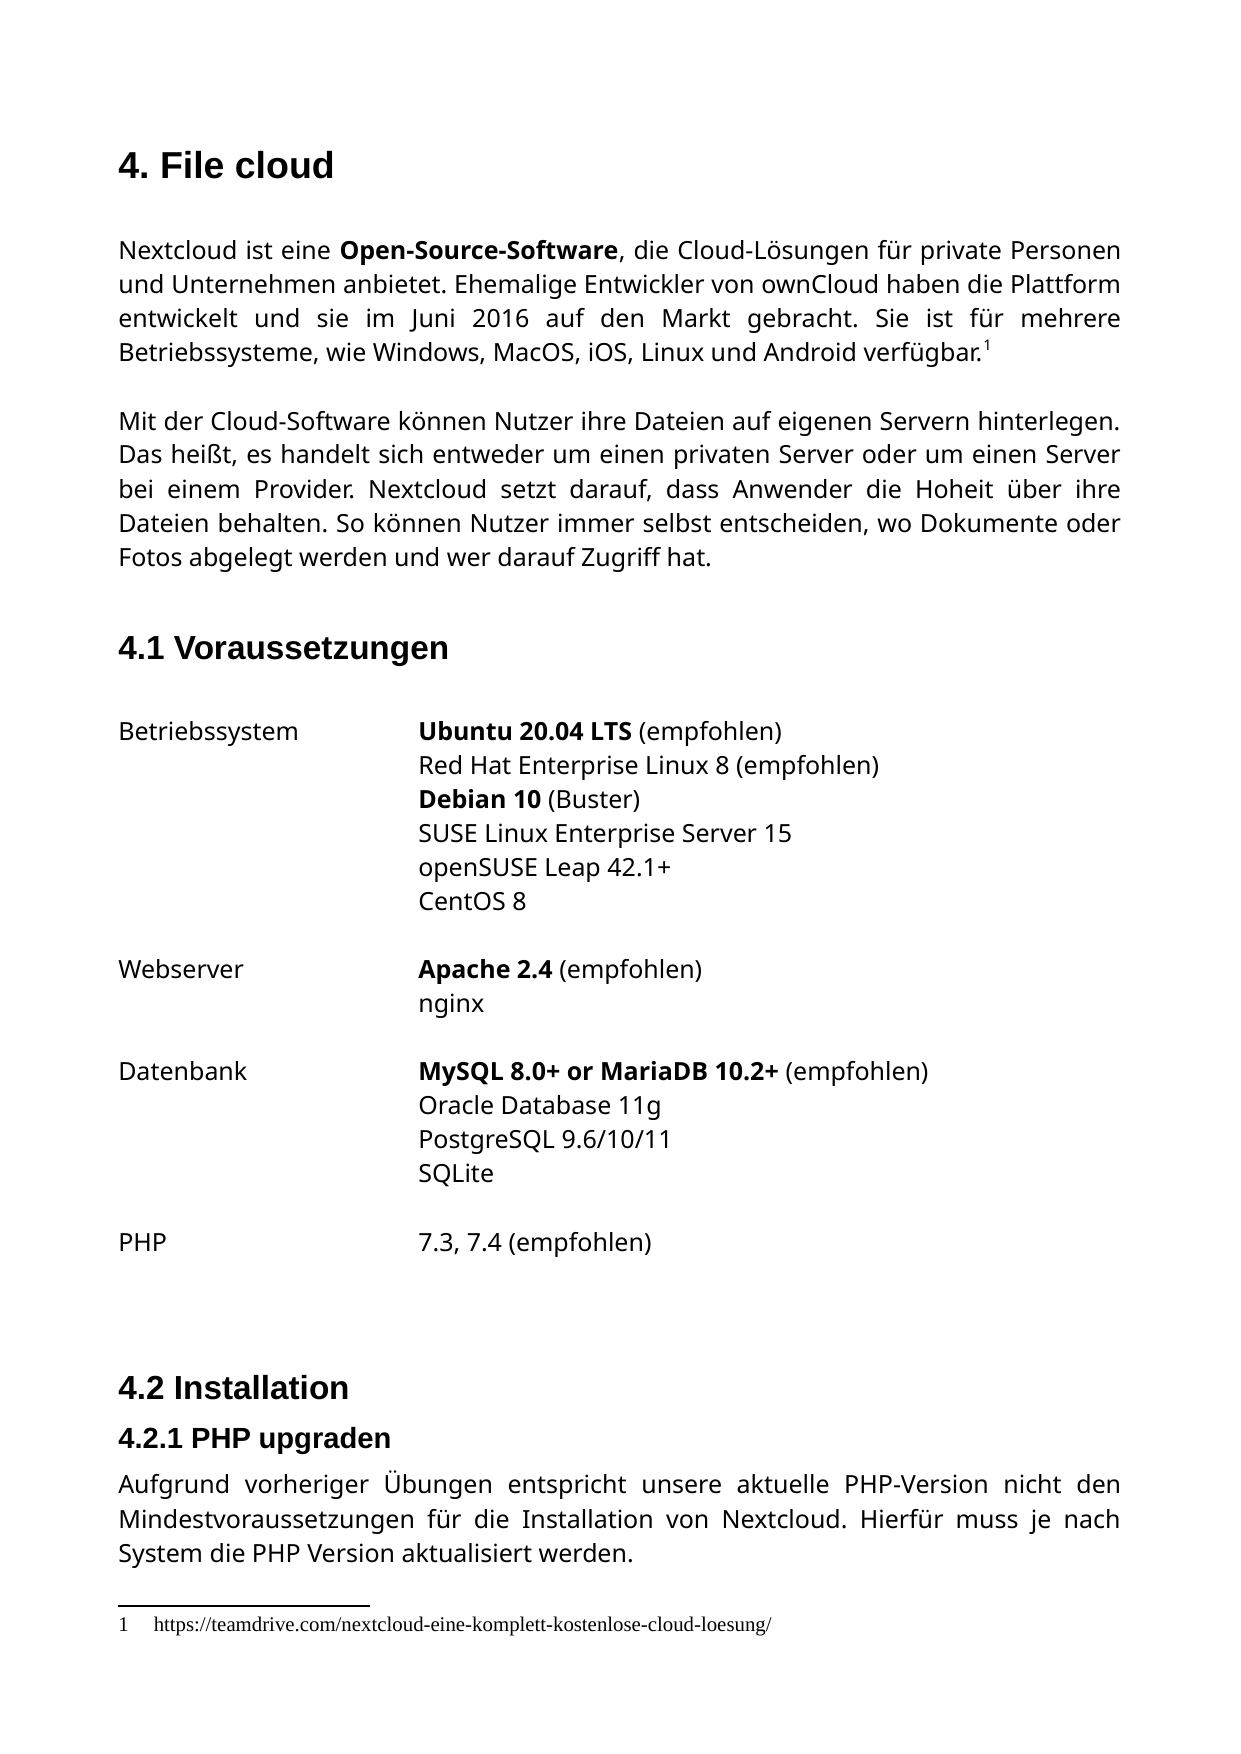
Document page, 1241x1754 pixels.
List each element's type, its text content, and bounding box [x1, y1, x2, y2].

text Oracle Database 11g [118, 1088, 1122, 1122]
text SQLite [118, 1156, 1122, 1190]
text SUSE Linux Enterprise Server 15 [118, 816, 1122, 849]
text Mit der Cloud-Software können Nutzer ihre Dateien auf eigenen Servern hinterlegen. Das heißt, es handelt sich entweder um einen privaten Server oder um einen Server bei einem Provider. Nextcloud setzt darauf, dass Anwender die Hoheit über ihre Dateien behalten. So können Nutzer immer selbst entscheiden, wo Dokumente oder Fotos abgelegt werden und wer darauf Zugriff hat. [118, 403, 1122, 573]
text Datenbank MySQL 8.0+ or MariaDB 10.2+ (empfohlen) [118, 1054, 1122, 1088]
text nginx [118, 986, 1122, 1020]
text Debian 10 (Buster) [118, 781, 1122, 816]
text PHP 7.3, 7.4 (empfohlen) [118, 1224, 1122, 1258]
subtitle 4.2.1 PHP upgraden [118, 1421, 1122, 1455]
text PostgreSQL 9.6/10/11 [118, 1122, 1122, 1156]
text Webserver Apache 2.4 (empfohlen) [118, 952, 1122, 986]
text CentOS 8 [118, 884, 1122, 918]
text Nextcloud ist eine Open-Source-Software, die Cloud-Lösungen für private Personen und Unternehmen anbietet. Ehemalige Entwickler von ownCloud haben die Plattform entwickelt und sie im Juni 2016 auf den Markt gebracht. Sie ist für mehrere Betriebssysteme, wie Windows, MacOS, iOS, Linux und Android verfügbar. [118, 233, 1122, 369]
text https://teamdrive.com/nextcloud-eine-komplett-kostenlose-cloud-loesung/ [118, 1612, 1122, 1636]
text openSUSE Leap 42.1+ [118, 849, 1122, 884]
text Aufgrund vorheriger Übungen entspricht unsere aktuelle PHP-Version nicht den Mindestvoraussetzungen für die Installation von Nextcloud. Hierfür muss je nach System die PHP Version aktualisiert werden. [118, 1467, 1122, 1569]
text Betriebssystem Ubuntu 20.04 LTS (empfohlen) [118, 713, 1122, 747]
subtitle 4.1 Voraussetzungen [118, 628, 1122, 667]
subtitle 4.2 Installation [118, 1368, 1122, 1407]
subtitle 4. File cloud [118, 143, 1122, 186]
text Red Hat Enterprise Linux 8 (empfohlen) [118, 747, 1122, 781]
